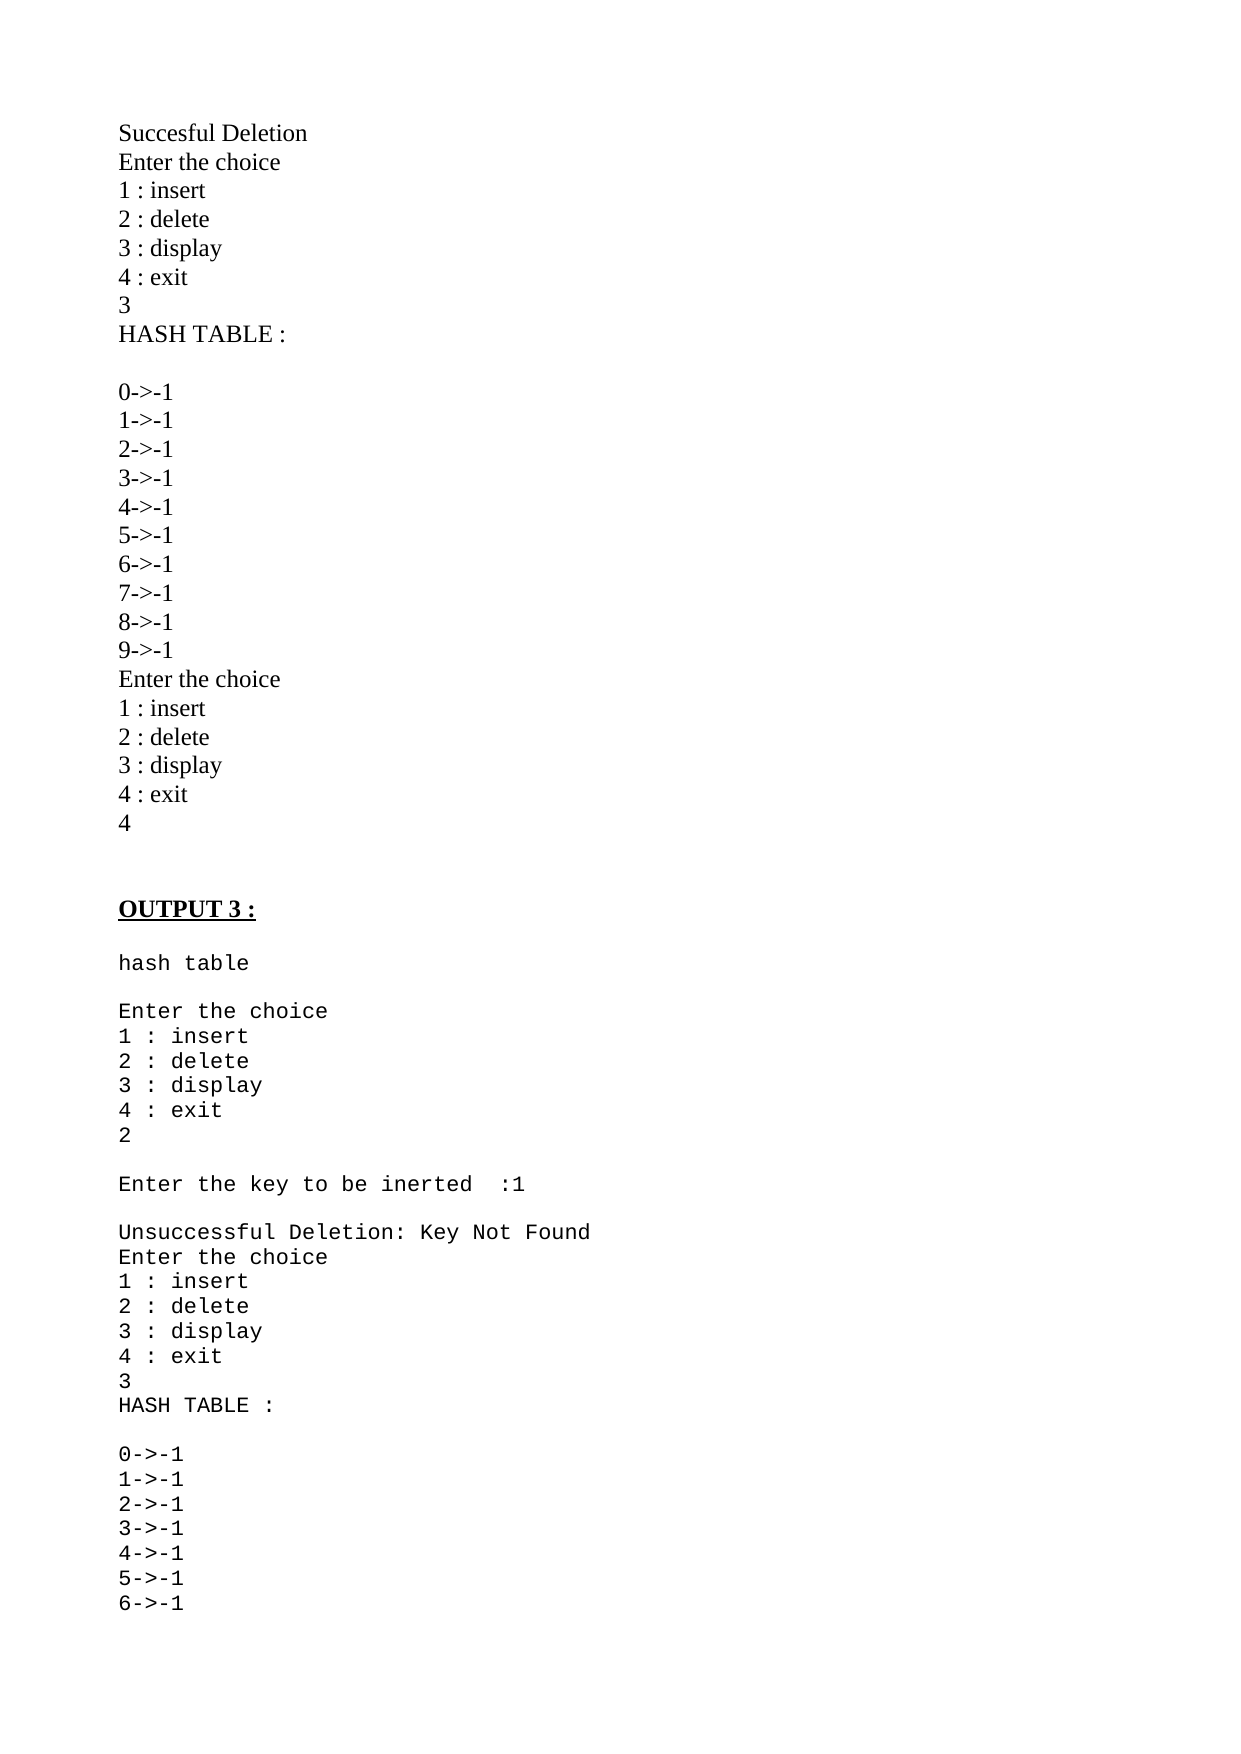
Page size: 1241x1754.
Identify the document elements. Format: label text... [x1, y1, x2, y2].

text 1 : insert [118, 693, 1122, 722]
text 5->-1 [118, 1567, 1122, 1592]
text 0->-1 [118, 1443, 1122, 1468]
text 1->-1 [118, 406, 1122, 434]
text 1 : insert [118, 1271, 1122, 1296]
text 0->-1 [118, 377, 1122, 406]
text 3 [118, 1370, 1122, 1395]
text 7->-1 [118, 578, 1122, 607]
text Succesful Deletion [118, 118, 1122, 147]
text Enter the choice [118, 664, 1122, 693]
text 2->-1 [118, 434, 1122, 463]
text Enter the choice [118, 1000, 1122, 1025]
text 8->-1 [118, 607, 1122, 636]
text 3 [118, 291, 1122, 319]
text Unsuccessful Deletion: Key Not Found [118, 1221, 1122, 1246]
text 3 : display [118, 1075, 1122, 1099]
text 2->-1 [118, 1493, 1122, 1517]
text Enter the choice [118, 1246, 1122, 1271]
text 4 : exit [118, 1345, 1122, 1370]
text 1 : insert [118, 1025, 1122, 1050]
text 2 : delete [118, 204, 1122, 233]
text 6->-1 [118, 1592, 1122, 1617]
text hash table [118, 952, 1122, 977]
text 3 : display [118, 751, 1122, 779]
text 1->-1 [118, 1468, 1122, 1493]
text 2 [118, 1124, 1122, 1149]
text 5->-1 [118, 521, 1122, 549]
text 4 [118, 808, 1122, 837]
text 2 : delete [118, 1296, 1122, 1320]
text 3 : display [118, 233, 1122, 262]
text 1 : insert [118, 176, 1122, 204]
text 4->-1 [118, 1542, 1122, 1567]
text 3 : display [118, 1320, 1122, 1345]
text 3->-1 [118, 1517, 1122, 1542]
text 6->-1 [118, 549, 1122, 578]
text Enter the choice [118, 147, 1122, 176]
text 4 : exit [118, 1099, 1122, 1124]
text OUTPUT 3 : [118, 894, 1122, 923]
text 3->-1 [118, 463, 1122, 492]
text 9->-1 [118, 636, 1122, 664]
text 4 : exit [118, 262, 1122, 291]
text 2 : delete [118, 1050, 1122, 1075]
text 4 : exit [118, 779, 1122, 808]
text 4->-1 [118, 492, 1122, 521]
text HASH TABLE : [118, 1395, 1122, 1419]
text 2 : delete [118, 722, 1122, 751]
text HASH TABLE : [118, 319, 1122, 348]
text Enter the key to be inerted :1 [118, 1173, 1122, 1197]
